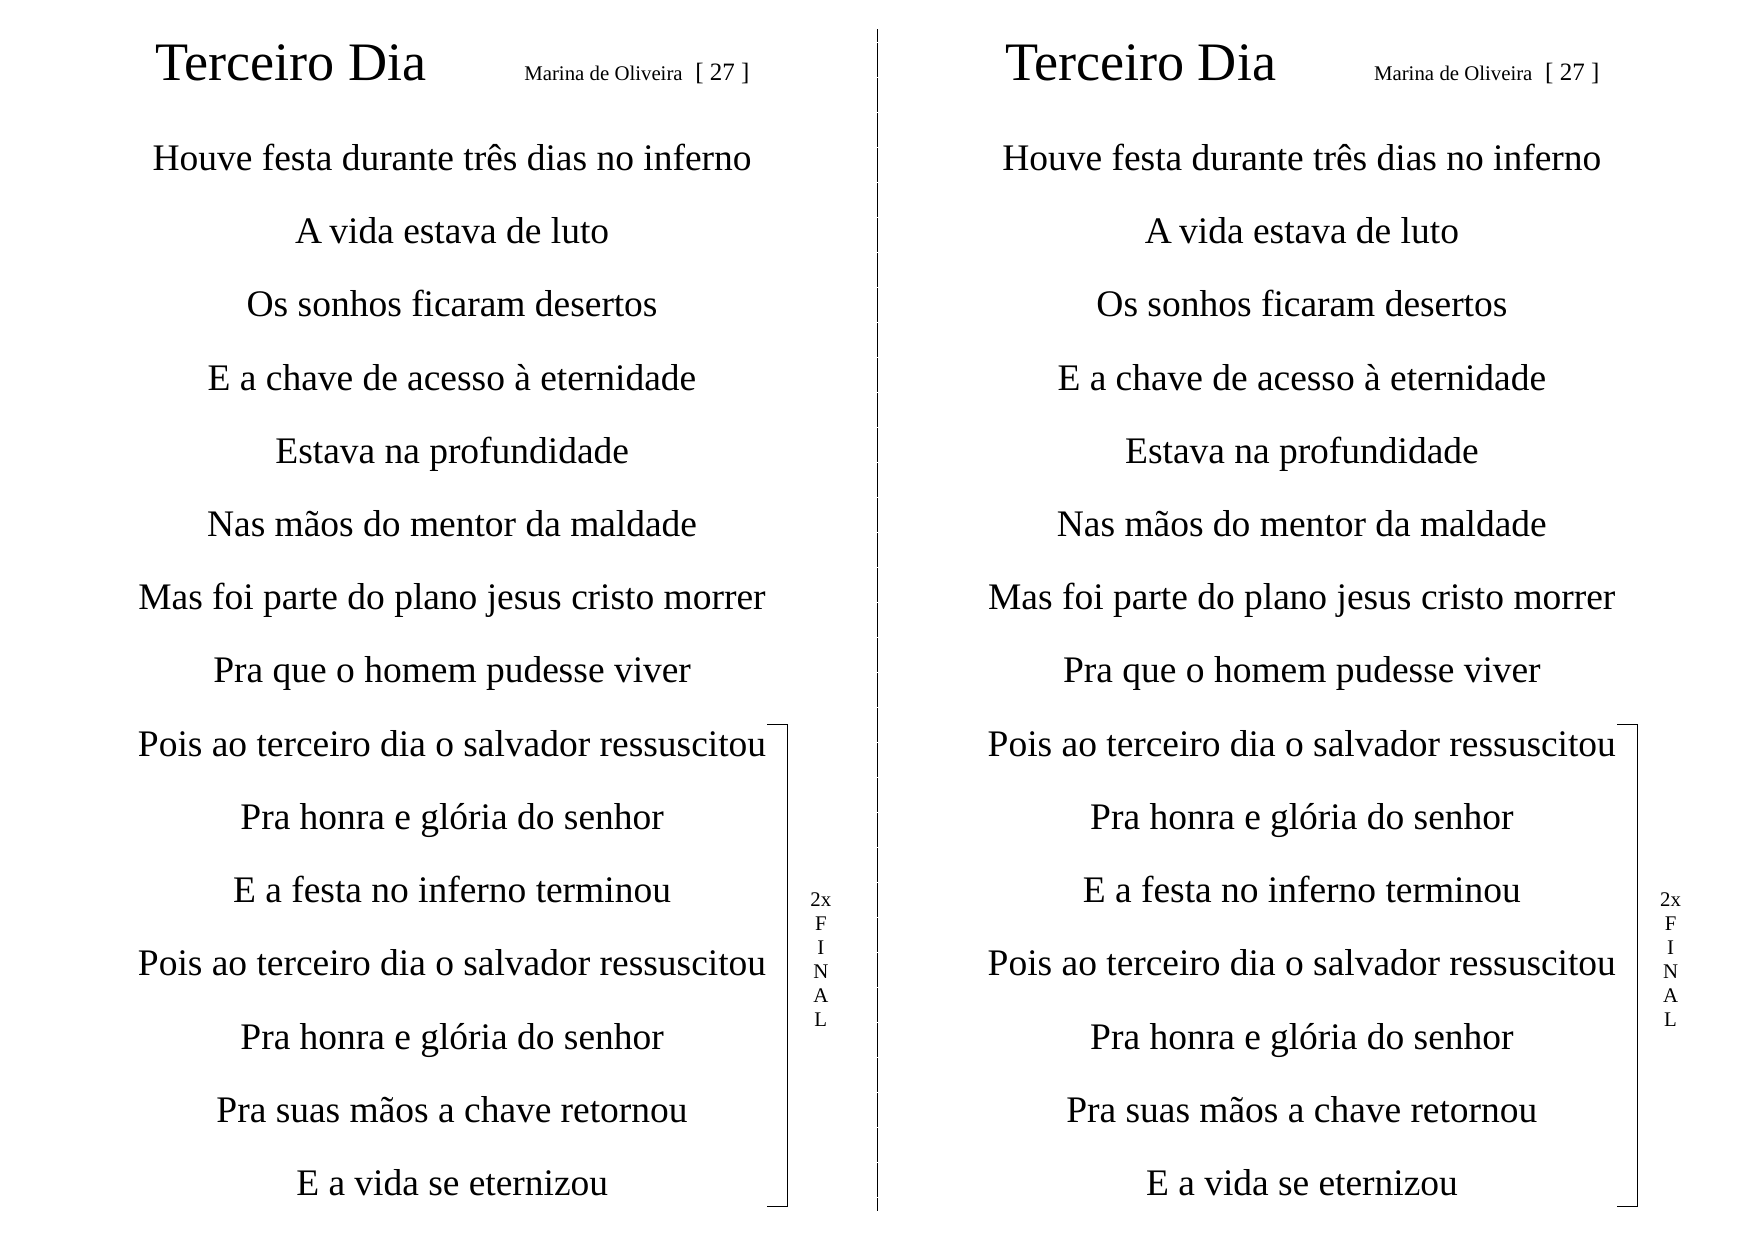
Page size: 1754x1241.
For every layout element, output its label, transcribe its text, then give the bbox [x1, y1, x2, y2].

text Pra honra e glória do senhor [879, 1014, 1637, 1057]
text E a festa no inferno terminou [1638, 868, 1724, 911]
text E a vida se eternizou [879, 1161, 1637, 1204]
text Nas mãos do mentor da maldade [879, 501, 1724, 544]
text [788, 1161, 875, 1204]
text Estava na profundidade [29, 428, 875, 471]
text Pra honra e glória do senhor [788, 1014, 875, 1057]
text [788, 794, 875, 837]
text E a festa no inferno terminou [788, 868, 875, 911]
text [788, 1087, 875, 1130]
text E a chave de acesso à eternidade [879, 355, 1724, 398]
text Pra que o homem pudesse viver [879, 648, 1724, 691]
text Pra honra e glória do senhor [1638, 1014, 1724, 1057]
text Mas foi parte do plano jesus cristo morrer [879, 575, 1724, 618]
text Pra honra e glória do senhor [29, 1014, 787, 1057]
text Pois ao terceiro dia o salvador ressuscitou [879, 941, 1637, 984]
text Pra suas mãos a chave retornou [29, 1087, 787, 1130]
text Pois ao terceiro dia o salvador ressuscitou [1638, 941, 1724, 984]
text Mas foi parte do plano jesus cristo morrer [29, 575, 875, 618]
text Os sonhos ficaram desertos [29, 282, 875, 325]
text Pra honra e glória do senhor [879, 794, 1637, 837]
text A vida estava de luto [879, 208, 1724, 252]
text [1638, 1161, 1724, 1204]
text E a festa no inferno terminou [879, 868, 1637, 911]
text Os sonhos ficaram desertos [879, 282, 1724, 325]
text Estava na profundidade [879, 428, 1724, 471]
text Pra suas mãos a chave retornou [879, 1087, 1637, 1130]
text Pois ao terceiro dia o salvador ressuscitou [29, 941, 787, 984]
text [1638, 794, 1724, 837]
text Houve festa durante três dias no inferno [29, 135, 875, 178]
text E a vida se eternizou [29, 1161, 787, 1204]
text Houve festa durante três dias no inferno [879, 135, 1724, 178]
text Pois ao terceiro dia o salvador ressuscitou [788, 941, 875, 984]
text Pra honra e glória do senhor [29, 794, 787, 837]
text Pois ao terceiro dia o salvador ressuscitou [879, 721, 1724, 764]
text Nas mãos do mentor da maldade [29, 501, 875, 544]
text Terceiro Dia Marina de Oliveira [ 27 ] [879, 29, 1724, 92]
text Pra que o homem pudesse viver [29, 648, 875, 691]
text E a chave de acesso à eternidade [29, 355, 875, 398]
text Terceiro Dia Marina de Oliveira [ 27 ] [29, 29, 875, 92]
text A vida estava de luto [29, 208, 875, 252]
text E a festa no inferno terminou [29, 868, 787, 911]
text [1638, 1087, 1724, 1130]
text Pois ao terceiro dia o salvador ressuscitou [29, 721, 875, 764]
